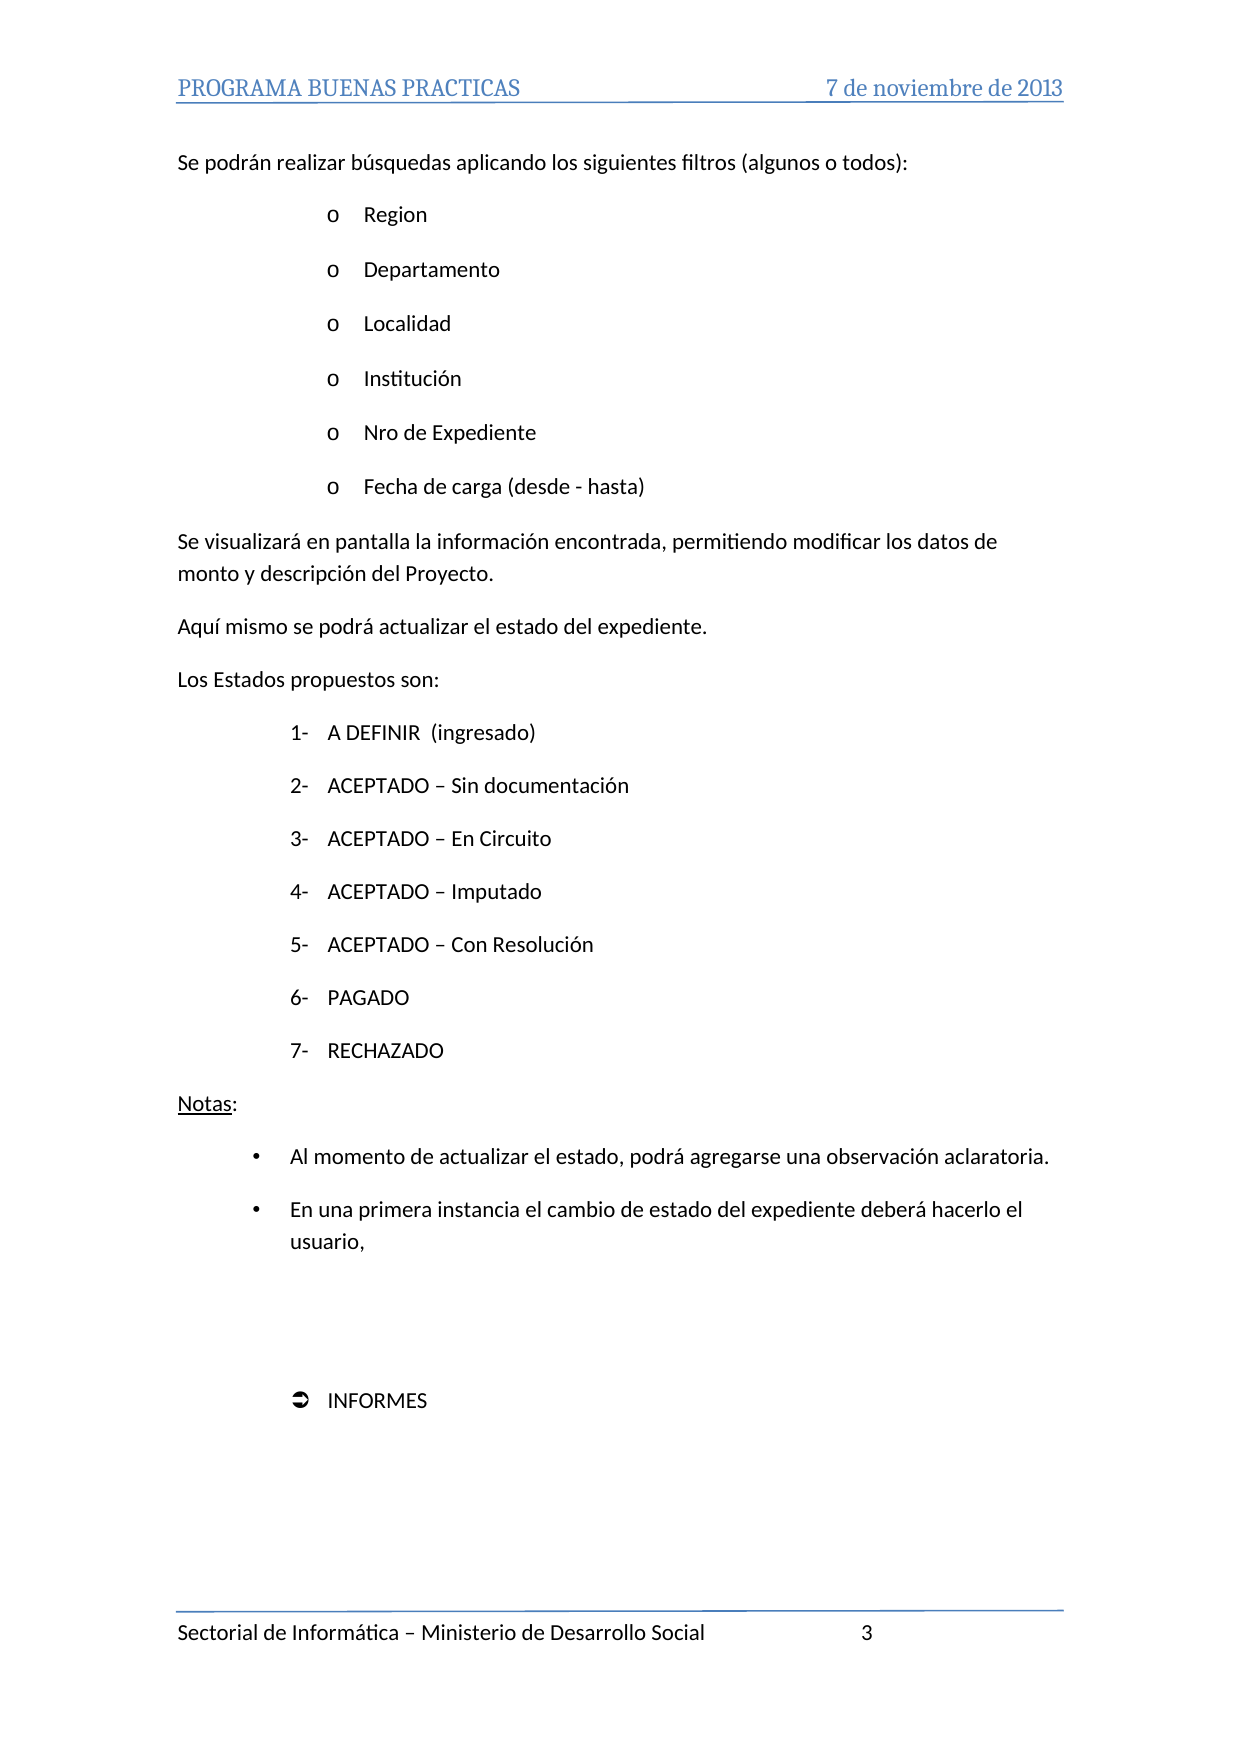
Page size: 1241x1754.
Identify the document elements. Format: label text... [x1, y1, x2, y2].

list INFORMES [290, 1387, 1063, 1414]
list Al momento de actualizar el estado, podrá agregarse una observación aclaratoria. [252, 1142, 1063, 1170]
list ACEPTADO – Con Resolución [290, 930, 1063, 958]
list Nro de Expediente [326, 418, 1063, 447]
list Region [326, 201, 1063, 230]
list Fecha de carga (desde - hasta) [326, 472, 1063, 502]
text Notas: [177, 1089, 1063, 1117]
text Se podrán realizar búsquedas aplicando los siguientes filtros (algunos o todos): [177, 148, 1063, 176]
list PAGADO [290, 983, 1063, 1011]
list En una primera instancia el cambio de estado del expediente deberá hacerlo el usuario, [252, 1195, 1063, 1256]
text Los Estados propuestos son: [177, 665, 1063, 693]
list Departamento [326, 255, 1063, 284]
list ACEPTADO – Imputado [290, 877, 1063, 905]
list Institución [326, 364, 1063, 393]
list A DEFINIR (ingresado) [290, 718, 1063, 746]
list ACEPTADO – En Circuito [290, 824, 1063, 852]
list ACEPTADO – Sin documentación [290, 771, 1063, 799]
list Localidad [326, 309, 1063, 338]
text Se visualizará en pantalla la información encontrada, permitiendo modificar los datos de monto y descripción del Proyecto. [177, 527, 1063, 587]
list RECHAZADO [290, 1036, 1063, 1064]
text Aquí mismo se podrá actualizar el estado del expediente. [177, 612, 1063, 640]
